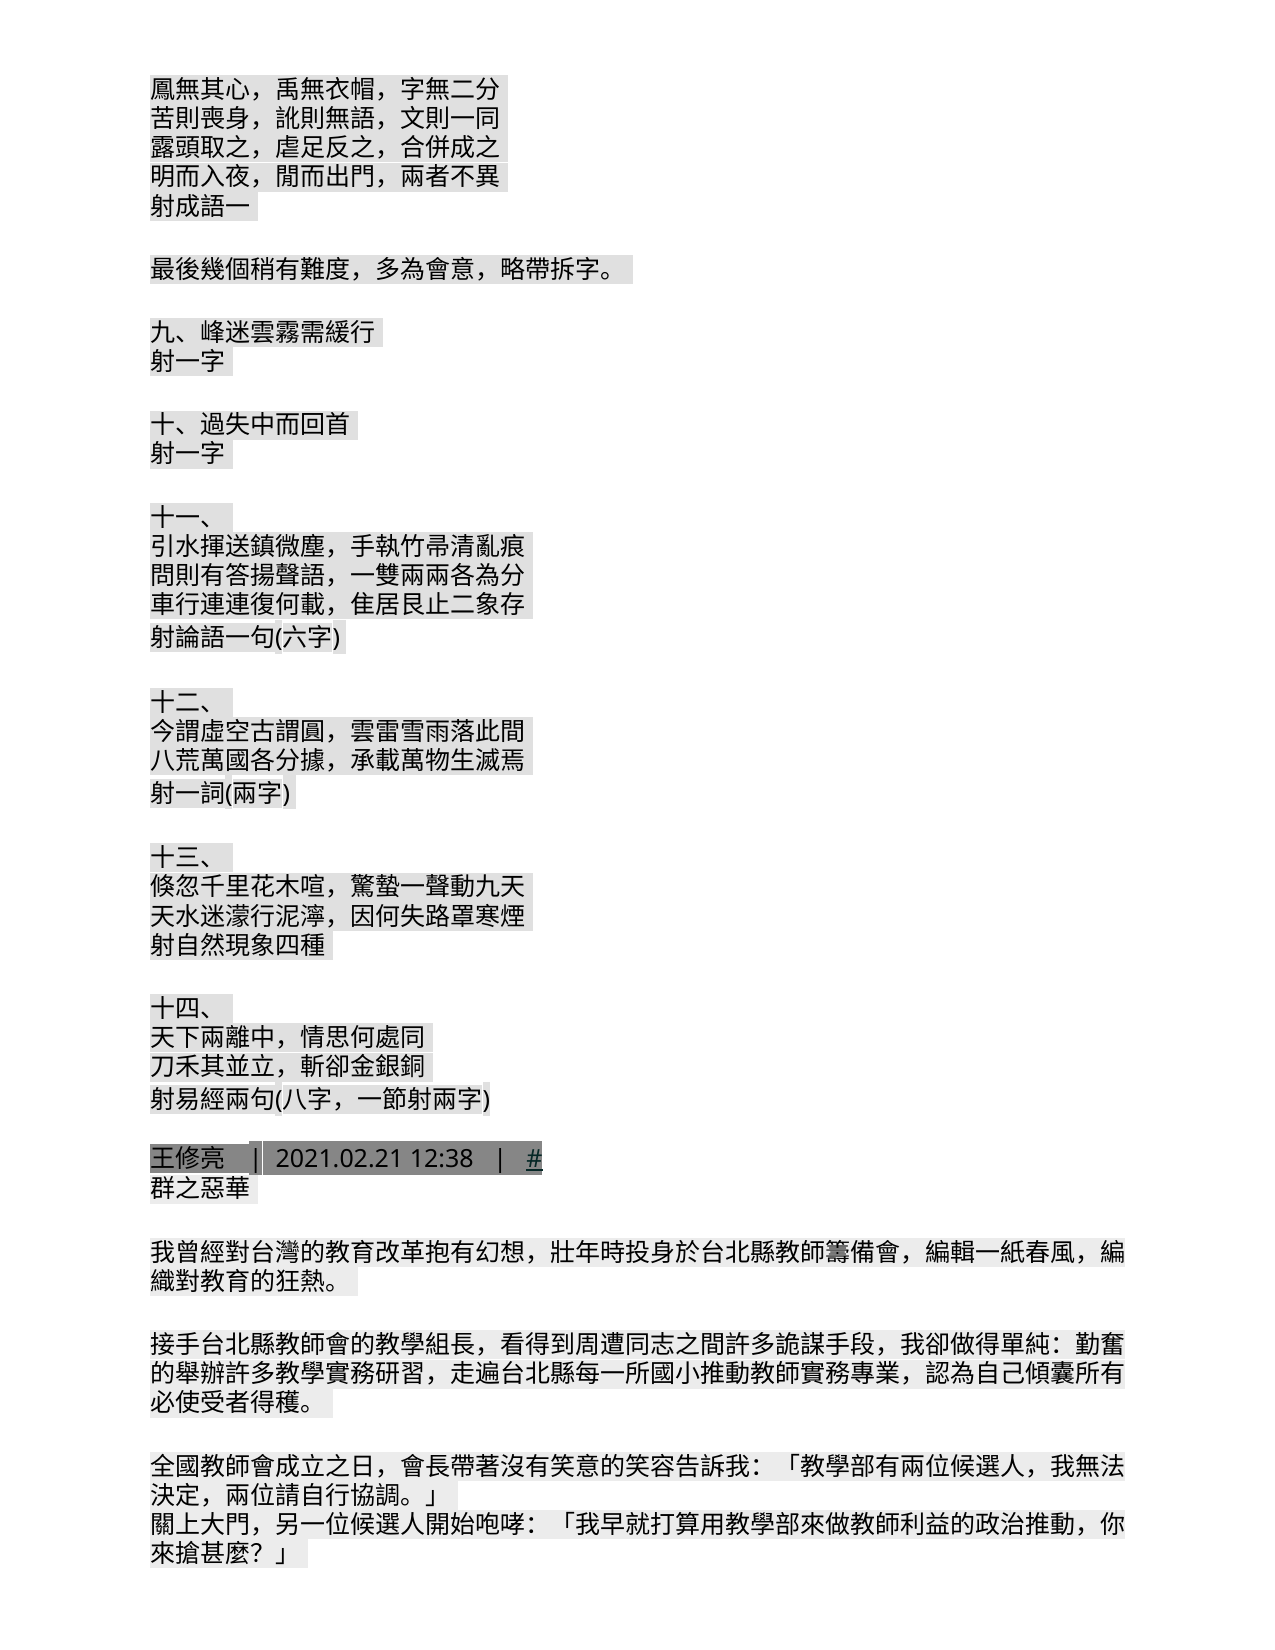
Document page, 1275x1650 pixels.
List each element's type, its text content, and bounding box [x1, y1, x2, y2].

text 鳳無其心，禹無衣帽，字無二分 苦則喪身，訛則無語，文則一同 露頭取之，虐足反之，合併成之 明而入夜，閒而出門，兩者不異 射成語一 最後幾個稍有難度，多為會意，略帶拆字。 九、峰迷雲霧需緩行 射一字 十、過失中而回首 射一字 十一、 引水揮送鎮微塵，手執竹帚清亂痕 問則有答揚聲語，一雙兩兩各為分 車行連連復何載，隹居艮止二象存 射論語一句(六字) 十二、 今謂虛空古謂圓，雲雷雪雨落此間 八荒萬國各分據，承載萬物生滅焉 射一詞(兩字) 十三、 倏忽千里花木喧，驚蟄一聲動九天 天水迷濛行泥濘，因何失路罩寒煙 射自然現象四種 十四、 天下兩離中，情思何處同 刀禾其並立，斬卻金銀銅 射易經兩句(八字，一節射兩字) [150, 75, 1125, 1116]
text 王修亮 | 2021.02.21 12:38 | # [150, 1141, 1125, 1175]
text 群之惡華 我曾經對台灣的教育改革抱有幻想，壯年時投身於台北縣教師籌備會，編輯一紙春風，編織對教育的狂熱。 接手台北縣教師會的教學組長，看得到周遭同志之間許多詭謀手段，我卻做得單純：勤奮的舉辦許多教學實務研習，走遍台北縣每一所國小推動教師實務專業，認為自己傾囊所有必使受者得穫。 全國教師會成立之日，會長帶著沒有笑意的笑容告訴我：「教學部有兩位候選人，我無法決定，兩位請自行協調。」 關上大門，另一位候選人開始咆哮：「我早就打算用教學部來做教師利益的政治推動，你來搶甚麼？」 八方漠然。 正如全國教師會以各種手段掌握了教師法的語言權，目的是教師利益優先，而非教學專業。 教師利益是某個個人的自私嗎？不是！為的仍是某個群的利益，然而，教師所以「傳道」的目的在群利益之下渾沌了，只剩下自私！ 為了教師利益的政治推動，所以犧牲教學專業？ 針對我的質疑，有人開始用英文講述教師專業，鄙視我的師範五專學歷並不專業。 明白了整體狀況，不也就是歷史之鑑嗎！我是籌備會推在前面，作為教學專業樣板的盾牌與刀刃，攻城略地完成，現在是利益分贓的爭奪戰。 黃花崗七十二烈士之後，民國成立，暗殺橫行。 這不是我的價值目的與手段。 於是退出教師會，默默繼續課程研究。 年輕時總迷惑於價值目的與手段的切割，總迷惑於「只要目的不是為自己個人，為了群體利益就是手段正確！」經歷許多刺痛之後逐漸明白，若是價值目的不同，某些手段我是做不出來的。 甚麼是必須的？甚麼是可以犧牲的？ 天地不仁，秉承天命的人性因而遊走於善惡兩端，但是人文教育的目的是成人，成人者，悅忠於己心，仁恕於他人。 即使目的相同，但不成人的價值與手段，沒有心也不是人。 教育專業與人體實驗有甚麼相關嗎？ 也就是成人之心與非人之欲的類同吧！教育使成人有心誠意的犧牲，慾望使獨夫犧牲他人，成全自己與自我利益相同者。 「雖千萬人吾往矣」是自我價值選擇；「釁鼓」是強迫他命的手段。 「移民落戶」是小民求生存的價值選擇；「發諸嘗逋亡人、贅婿、賈人略取陸梁地」是強迫他人的手段。 獨夫似乎是我們平凡人不可得觸的極端，然而，這個獨夫，不見得是一個人，只要去犧牲的不是他們，常常就是一群人，甚至是多數人。 .................................................... 轉邱世卿先生的文 .................................................... 英國批准了新冠肺炎的人體實驗，受測試者將暴露在病毒的環境下接受測試。 針對英國的這項試驗，醫界現在有許多不同的聲音。 回顧承平時期以活人進行大規模試驗，英美二國一直是樂此不疲的。這段影片紀錄了1951年至1957年間，美國陸軍代號"沙漠岩石"的試驗，其目的是希望找出人類活體在面對核子武器的放射線環境下，會有甚麼變化與反應。 鏡頭下的美軍被安置在距離核爆中心點幾千英尺處的壕溝中，軍方告知他們這是一項常規的演習，事實上這些士兵對於試驗的內容與暴露在放射性物質下的後果一無所知。就這樣，數千名士兵待在內華達沙漠炙熱的陽光下幾個小時，等待核彈引爆，看起來就像是一整群實驗室裡的白老鼠。 隨這爆炸釋放的強光與爆炸後高劑量的放射性落塵，這一刻過後，這些人之中有許多人此生都必須要與輻射相關的後遺症共存，有些人幸運的去世了，有些人的人生卻因此而永遠改變。 在類似的幾場試驗中，你看不到任何一位美軍的高階將領親臨現場或參與其中，因為規劃整個演習的科學家們，早就告訴過他們風險。 事實上，我們對於人權標準上下偏移，遠遠超過我們原本的認知。只要能找得到合理的說詞，或是足以安慰自己的藉口，可能是國家安全，也可能是科學的進步，這些少數人的犧牲都是必須的。 但真的是必須的嗎? 如果你會有質疑，恭喜你，至少你還保有人性。 [150, 1175, 1125, 1568]
